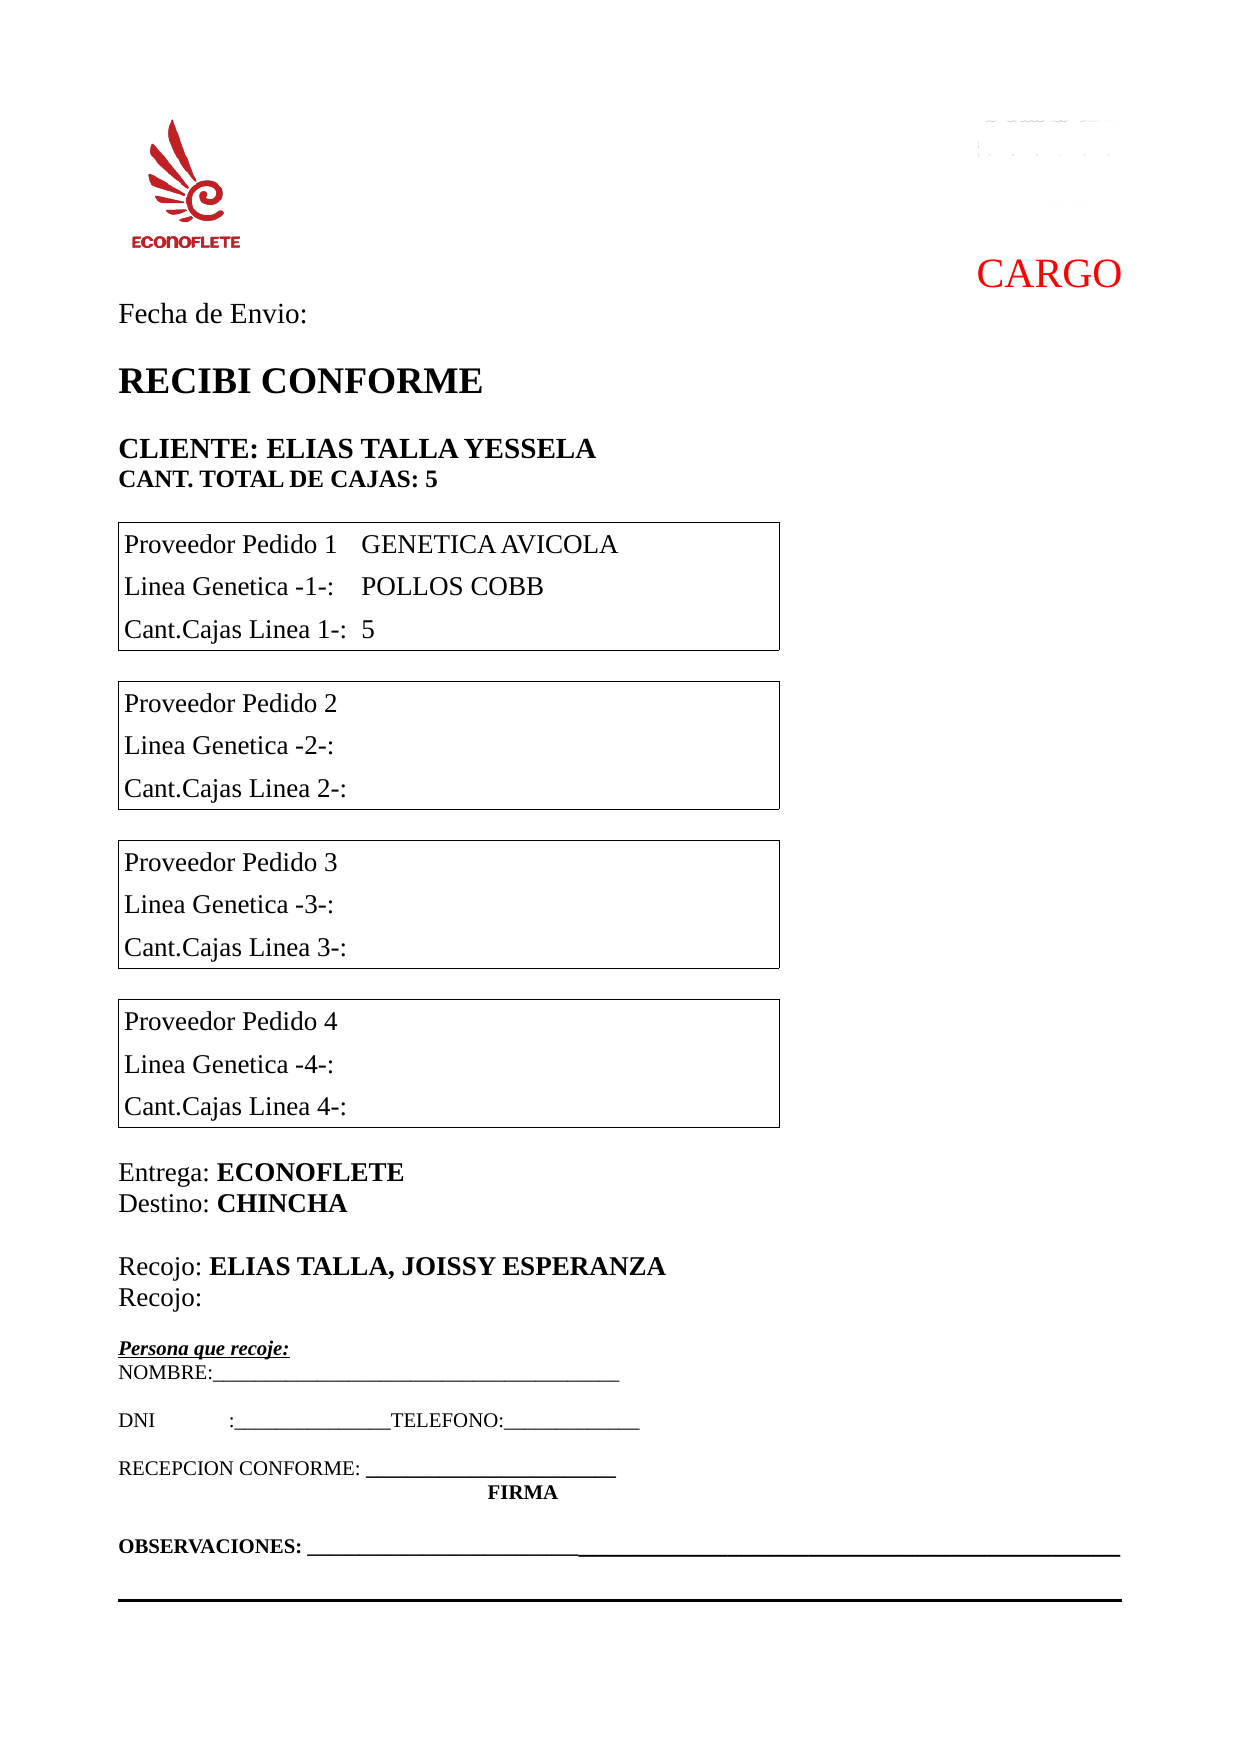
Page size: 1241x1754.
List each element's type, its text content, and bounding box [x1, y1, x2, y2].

text OBSERVACIONES: __________________________________________________________________ [118, 1528, 1122, 1559]
table_cell [356, 1085, 779, 1127]
text RECIBI CONFORME [118, 359, 1122, 402]
table_cell Proveedor Pedido 4 [119, 1000, 356, 1042]
table_cell [356, 926, 779, 968]
text Destino: CHINCHA [118, 1187, 1122, 1218]
table_cell [118, 810, 356, 840]
table_cell Cant.Cajas Linea 3-: [119, 926, 356, 968]
table_header GENETICA AVICOLA [356, 523, 779, 564]
table_cell [356, 969, 779, 999]
table_cell [356, 810, 779, 840]
table_cell [356, 724, 779, 766]
table_cell [356, 766, 779, 809]
text NOMBRE:_______________________________________ [118, 1360, 1122, 1384]
table_header Proveedor Pedido 1 [119, 523, 356, 564]
table_cell [356, 883, 779, 926]
table_cell Linea Genetica -1-: [119, 565, 356, 607]
table_cell Proveedor Pedido 2 [119, 682, 356, 724]
table_cell Cant.Cajas Linea 4-: [119, 1085, 356, 1127]
text RECEPCION CONFORME: ________________________ [118, 1456, 1122, 1480]
text Fecha de Envio: [118, 297, 1122, 330]
table_cell [356, 682, 779, 724]
table_cell Linea Genetica -2-: [119, 724, 356, 766]
table_cell [356, 1042, 779, 1085]
text CARGO [118, 224, 1122, 297]
text Recojo: ELIAS TALLA, JOISSY ESPERANZA [118, 1249, 1122, 1281]
text Entrega: ECONOFLETE [118, 1156, 1122, 1187]
table_cell Cant.Cajas Linea 2-: [119, 766, 356, 809]
table_cell Cant.Cajas Linea 1-: [119, 607, 356, 650]
text FIRMA [118, 1480, 1122, 1504]
table_cell POLLOS COBB [356, 565, 779, 607]
text Recojo: [118, 1281, 1122, 1312]
table_cell Linea Genetica -3-: [119, 883, 356, 926]
table_cell 5 [356, 607, 779, 650]
table_cell Linea Genetica -4-: [119, 1042, 356, 1085]
table_cell [356, 1000, 779, 1042]
text Persona que recoje: [118, 1336, 1122, 1360]
table_cell [356, 841, 779, 883]
picture [118, 118, 254, 249]
table_cell [118, 651, 356, 681]
table_cell Proveedor Pedido 3 [119, 841, 356, 883]
table_cell [356, 651, 779, 681]
table_cell [118, 969, 356, 999]
text DNI :_______________TELEFONO:_____________ [118, 1408, 1122, 1432]
text CANT. TOTAL DE CAJAS: 5 [118, 464, 1122, 493]
text CLIENTE: ELIAS TALLA YESSELA [118, 431, 1122, 464]
